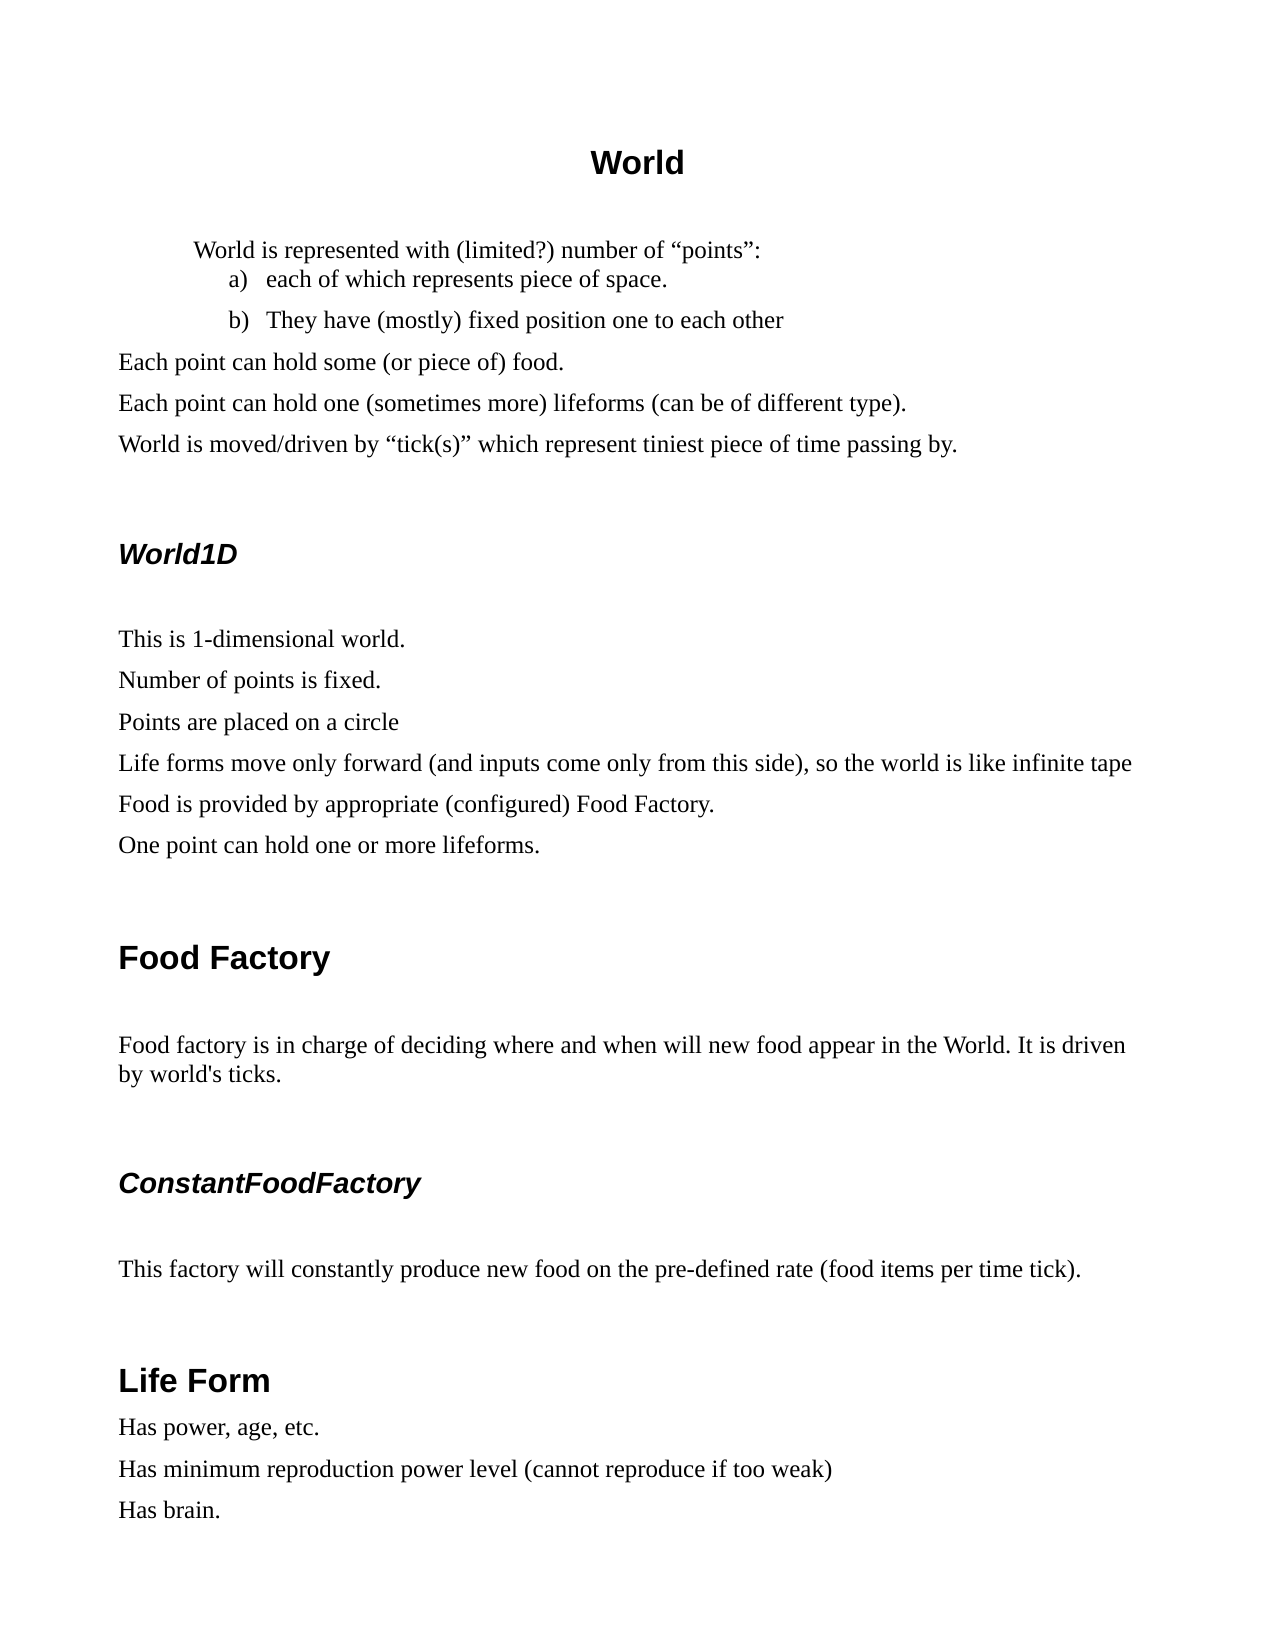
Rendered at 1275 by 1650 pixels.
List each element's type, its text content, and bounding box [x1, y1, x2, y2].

list World is represented with (limited?) number of “points”: [156, 236, 1157, 264]
list They have (mostly) fixed position one to each other [228, 306, 1157, 334]
text Points are placed on a circle [118, 707, 1157, 735]
subtitle Life Form [118, 1361, 1157, 1400]
text Each point can hold some (or piece of) food. [118, 347, 1157, 376]
text One point can hold one or more lifeforms. [118, 830, 1157, 859]
text World is moved/driven by “tick(s)” which represent tiniest piece of time passing by. [118, 429, 1157, 458]
text Has minimum reproduction power level (cannot reproduce if too weak) [118, 1454, 1157, 1482]
text Number of points is fixed. [118, 665, 1157, 694]
text Each point can hold one (sometimes more) lifeforms (can be of different type). [118, 388, 1157, 417]
text Has power, age, etc. [118, 1412, 1157, 1441]
subtitle ConstantFoodFactory [118, 1166, 1157, 1200]
text Life forms move only forward (and inputs come only from this side), so the world is like infinite tape [118, 748, 1157, 777]
subtitle World [118, 143, 1157, 182]
text This is 1-dimensional world. [118, 624, 1157, 653]
text This factory will constantly produce new food on the pre-defined rate (food items per time tick). [118, 1254, 1157, 1282]
subtitle World1D [118, 537, 1157, 570]
text Food is provided by appropriate (configured) Food Factory. [118, 789, 1157, 818]
text Food factory is in charge of deciding where and when will new food appear in the World. It is driven by world's ticks. [118, 1030, 1157, 1088]
text Has brain. [118, 1495, 1157, 1524]
subtitle Food Factory [118, 938, 1157, 976]
list each of which represents piece of space. [228, 264, 1157, 293]
